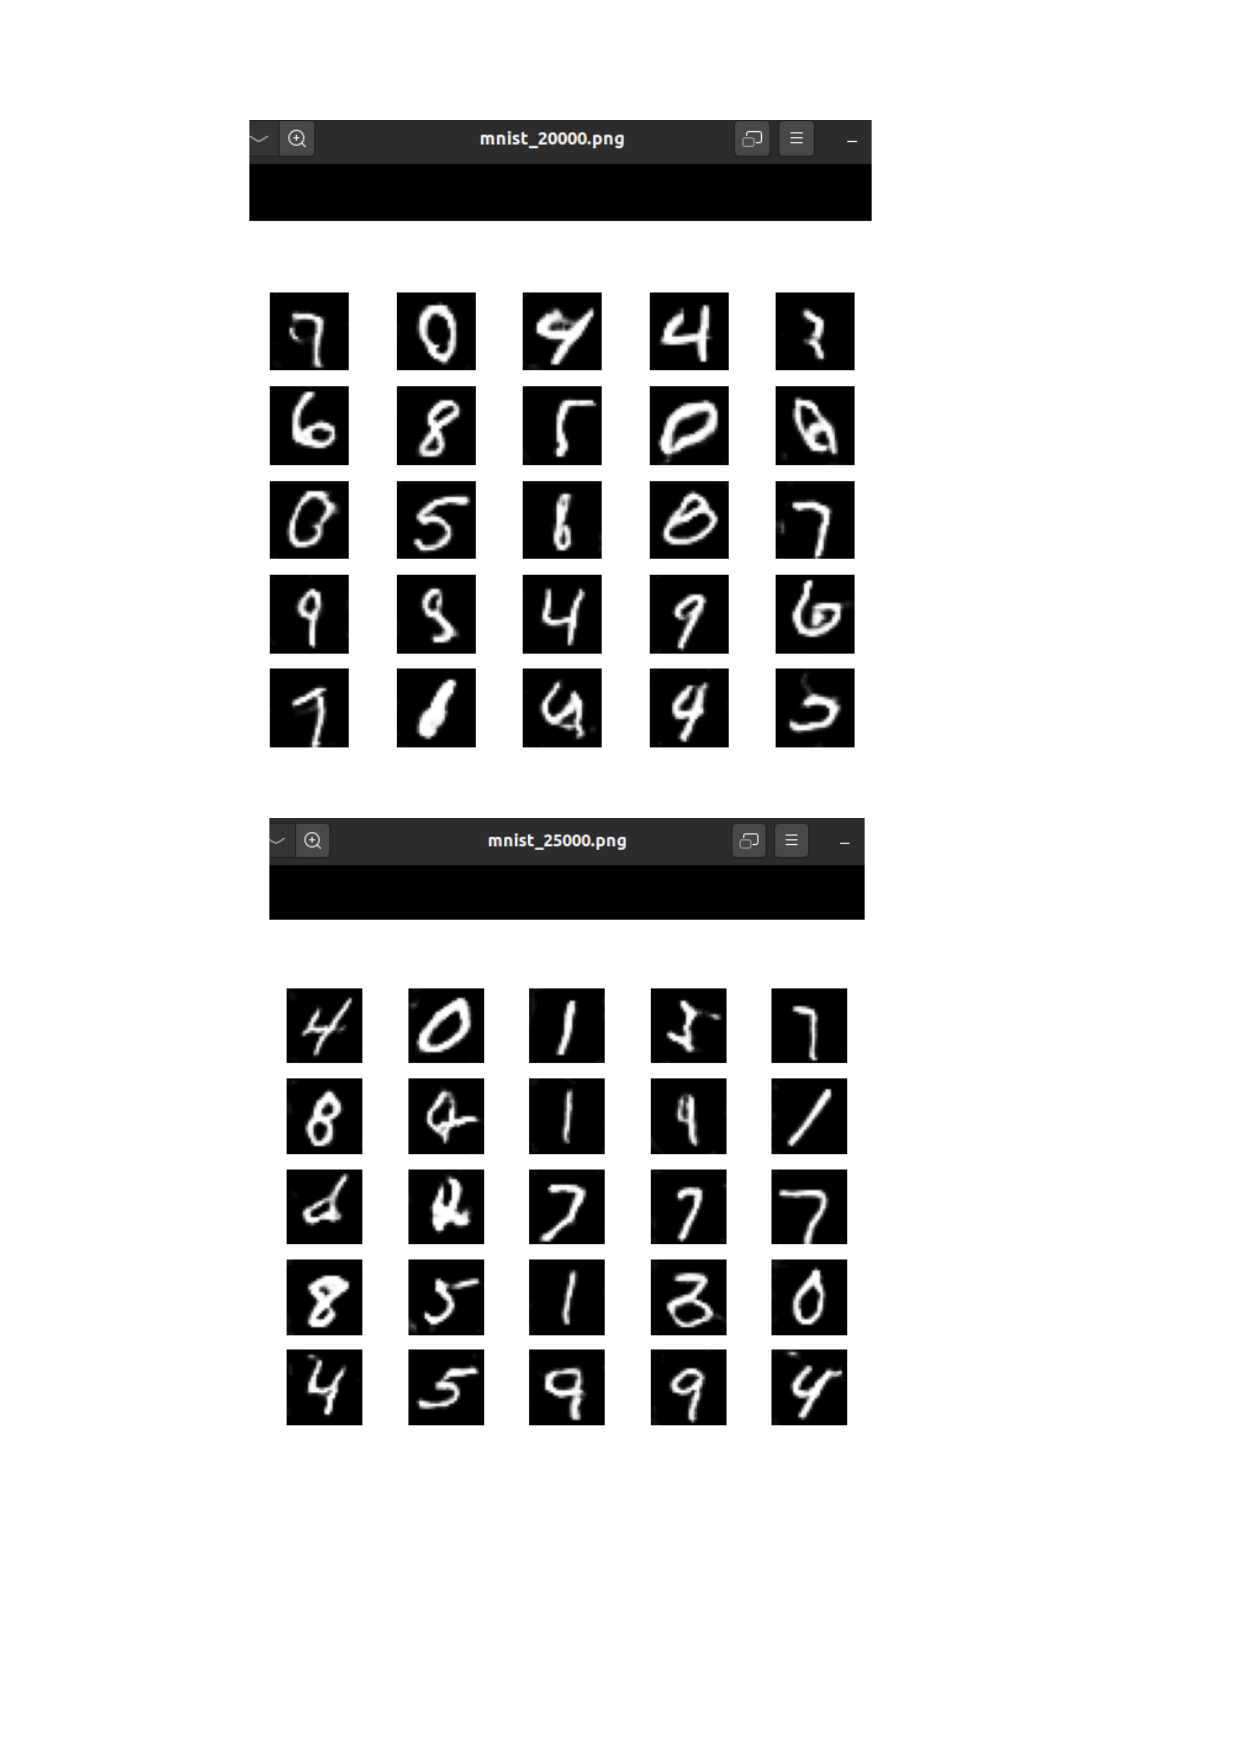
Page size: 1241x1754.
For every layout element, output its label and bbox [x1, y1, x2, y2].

picture [269, 818, 865, 1436]
picture [249, 120, 872, 766]
